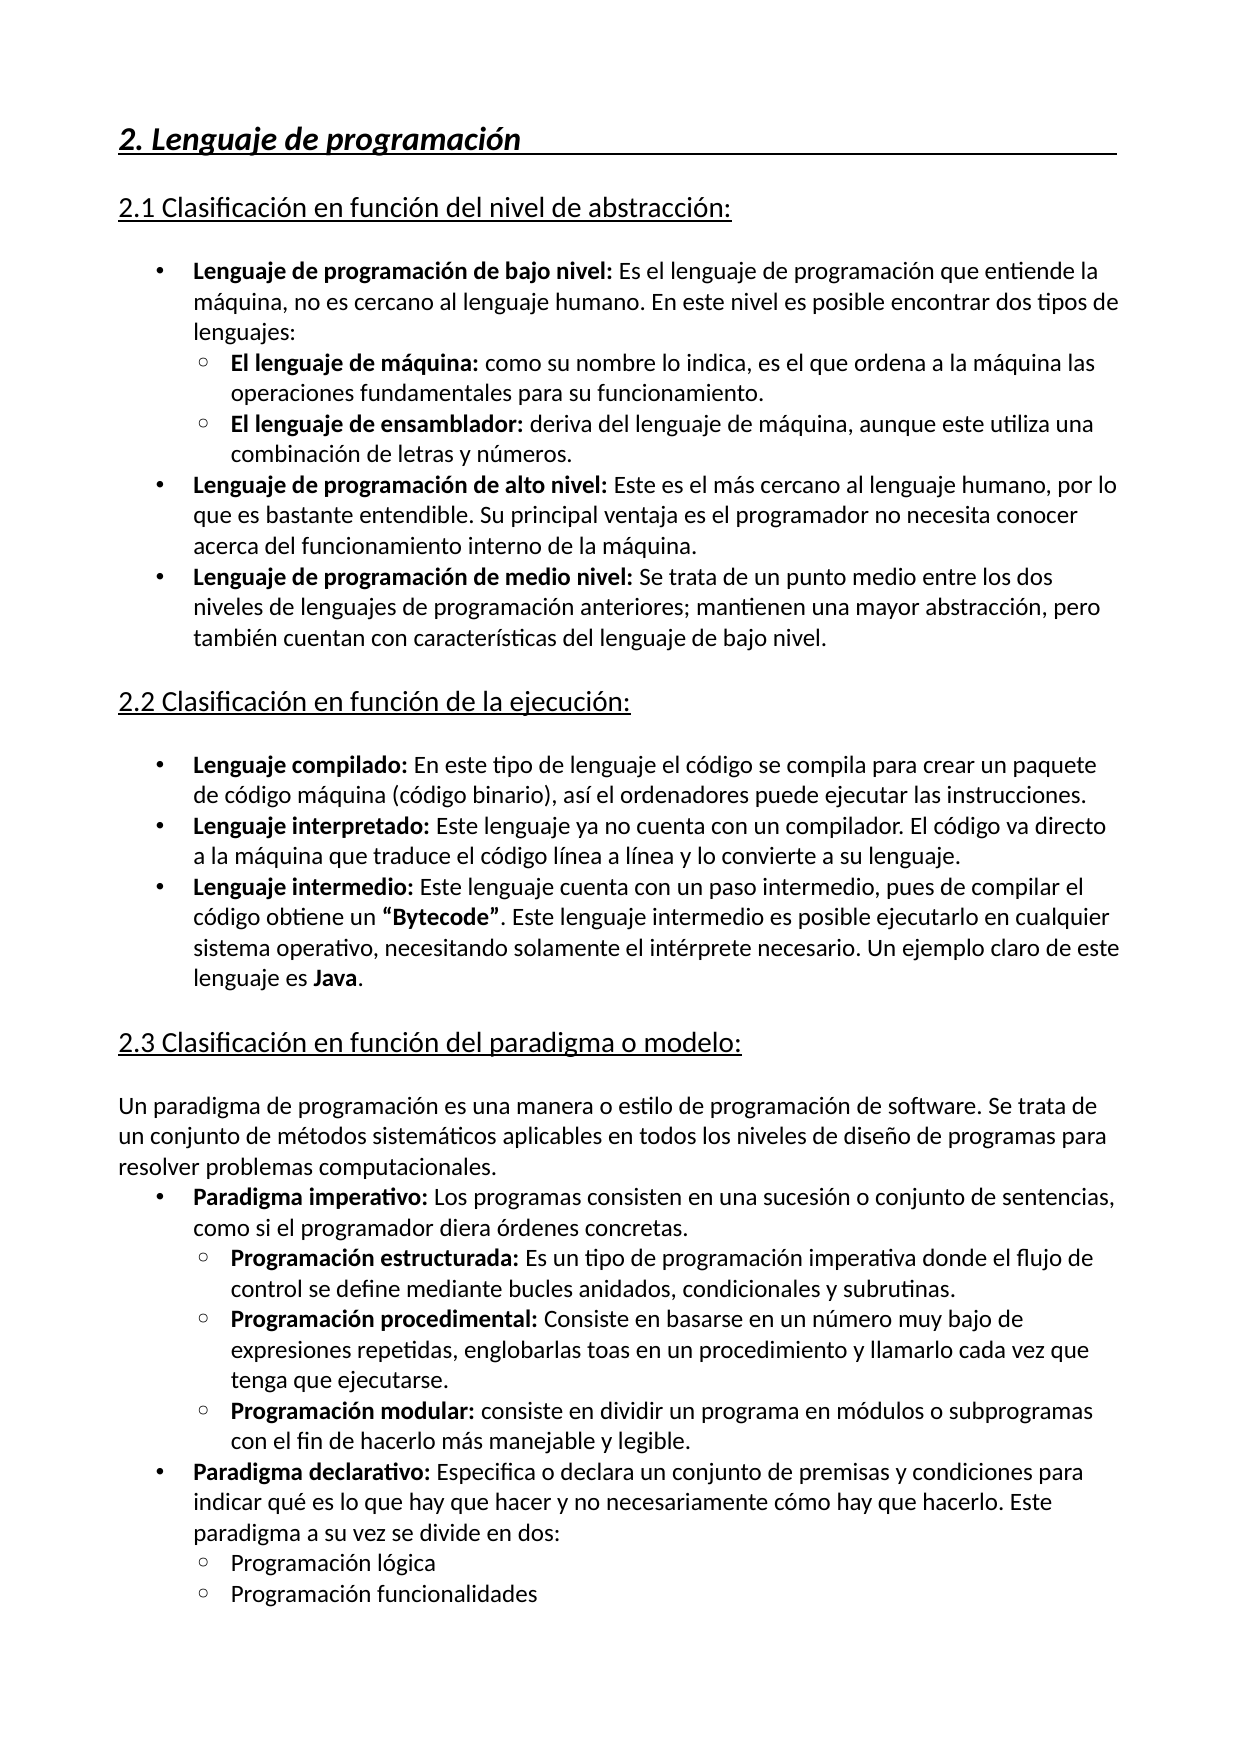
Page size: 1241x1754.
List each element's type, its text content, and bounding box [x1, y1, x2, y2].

list Lenguaje intermedio: Este lenguaje cuenta con un paso intermedio, pues de compilar el código obtiene un “Bytecode”. Este lenguaje intermedio es posible ejecutarlo en cualquier sistema operativo, necesitando solamente el intérprete necesario. Un ejemplo claro de este lenguaje es Java. [156, 871, 1122, 993]
list Programación funcionalidades [193, 1578, 1122, 1609]
list Lenguaje de programación de medio nivel: Se trata de un punto medio entre los dos niveles de lenguajes de programación anteriores; mantienen una mayor abstracción, pero también cuentan con características del lenguaje de bajo nivel. [156, 561, 1122, 652]
text 2.1 Clasificación en función del nivel de abstracción: [118, 189, 1122, 225]
list Lenguaje interpretado: Este lenguaje ya no cuenta con un compilador. El código va directo a la máquina que traduce el código línea a línea y lo convierte a su lenguaje. [156, 810, 1122, 871]
list El lenguaje de máquina: como su nombre lo indica, es el que ordena a la máquina las operaciones fundamentales para su funcionamiento. [193, 347, 1122, 408]
list Lenguaje de programación de bajo nivel: Es el lenguaje de programación que entiende la máquina, no es cercano al lenguaje humano. En este nivel es posible encontrar dos tipos de lenguajes: [156, 256, 1122, 347]
list Programación lógica [193, 1548, 1122, 1578]
list Programación modular: consiste en dividir un programa en módulos o subprogramas con el fin de hacerlo más manejable y legible. [193, 1395, 1122, 1456]
list Lenguaje de programación de alto nivel: Este es el más cercano al lenguaje humano, por lo que es bastante entendible. Su principal ventaja es el programador no necesita conocer acerca del funcionamiento interno de la máquina. [156, 469, 1122, 561]
text 2.2 Clasificación en función de la ejecución: [118, 683, 1122, 718]
list Paradigma declarativo: Especifica o declara un conjunto de premisas y condiciones para indicar qué es lo que hay que hacer y no necesariamente cómo hay que hacerlo. Este paradigma a su vez se divide en dos: [156, 1456, 1122, 1548]
list El lenguaje de ensamblador: deriva del lenguaje de máquina, aunque este utiliza una combinación de letras y números. [193, 408, 1122, 469]
list Paradigma imperativo: Los programas consisten en una sucesión o conjunto de sentencias, como si el programador diera órdenes concretas. [156, 1181, 1122, 1242]
list Programación estructurada: Es un tipo de programación imperativa donde el flujo de control se define mediante bucles anidados, condicionales y subrutinas. [193, 1242, 1122, 1303]
text 2. Lenguaje de programación [118, 118, 1122, 159]
text 2.3 Clasificación en función del paradigma o modelo: [118, 1024, 1122, 1059]
list Lenguaje compilado: En este tipo de lenguaje el código se compila para crear un paquete de código máquina (código binario), así el ordenadores puede ejecutar las instrucciones. [156, 749, 1122, 810]
text Un paradigma de programación es una manera o estilo de programación de software. Se trata de un conjunto de métodos sistemáticos aplicables en todos los niveles de diseño de programas para resolver problemas computacionales. [118, 1090, 1122, 1181]
list Programación procedimental: Consiste en basarse en un número muy bajo de expresiones repetidas, englobarlas toas en un procedimiento y llamarlo cada vez que tenga que ejecutarse. [193, 1303, 1122, 1395]
